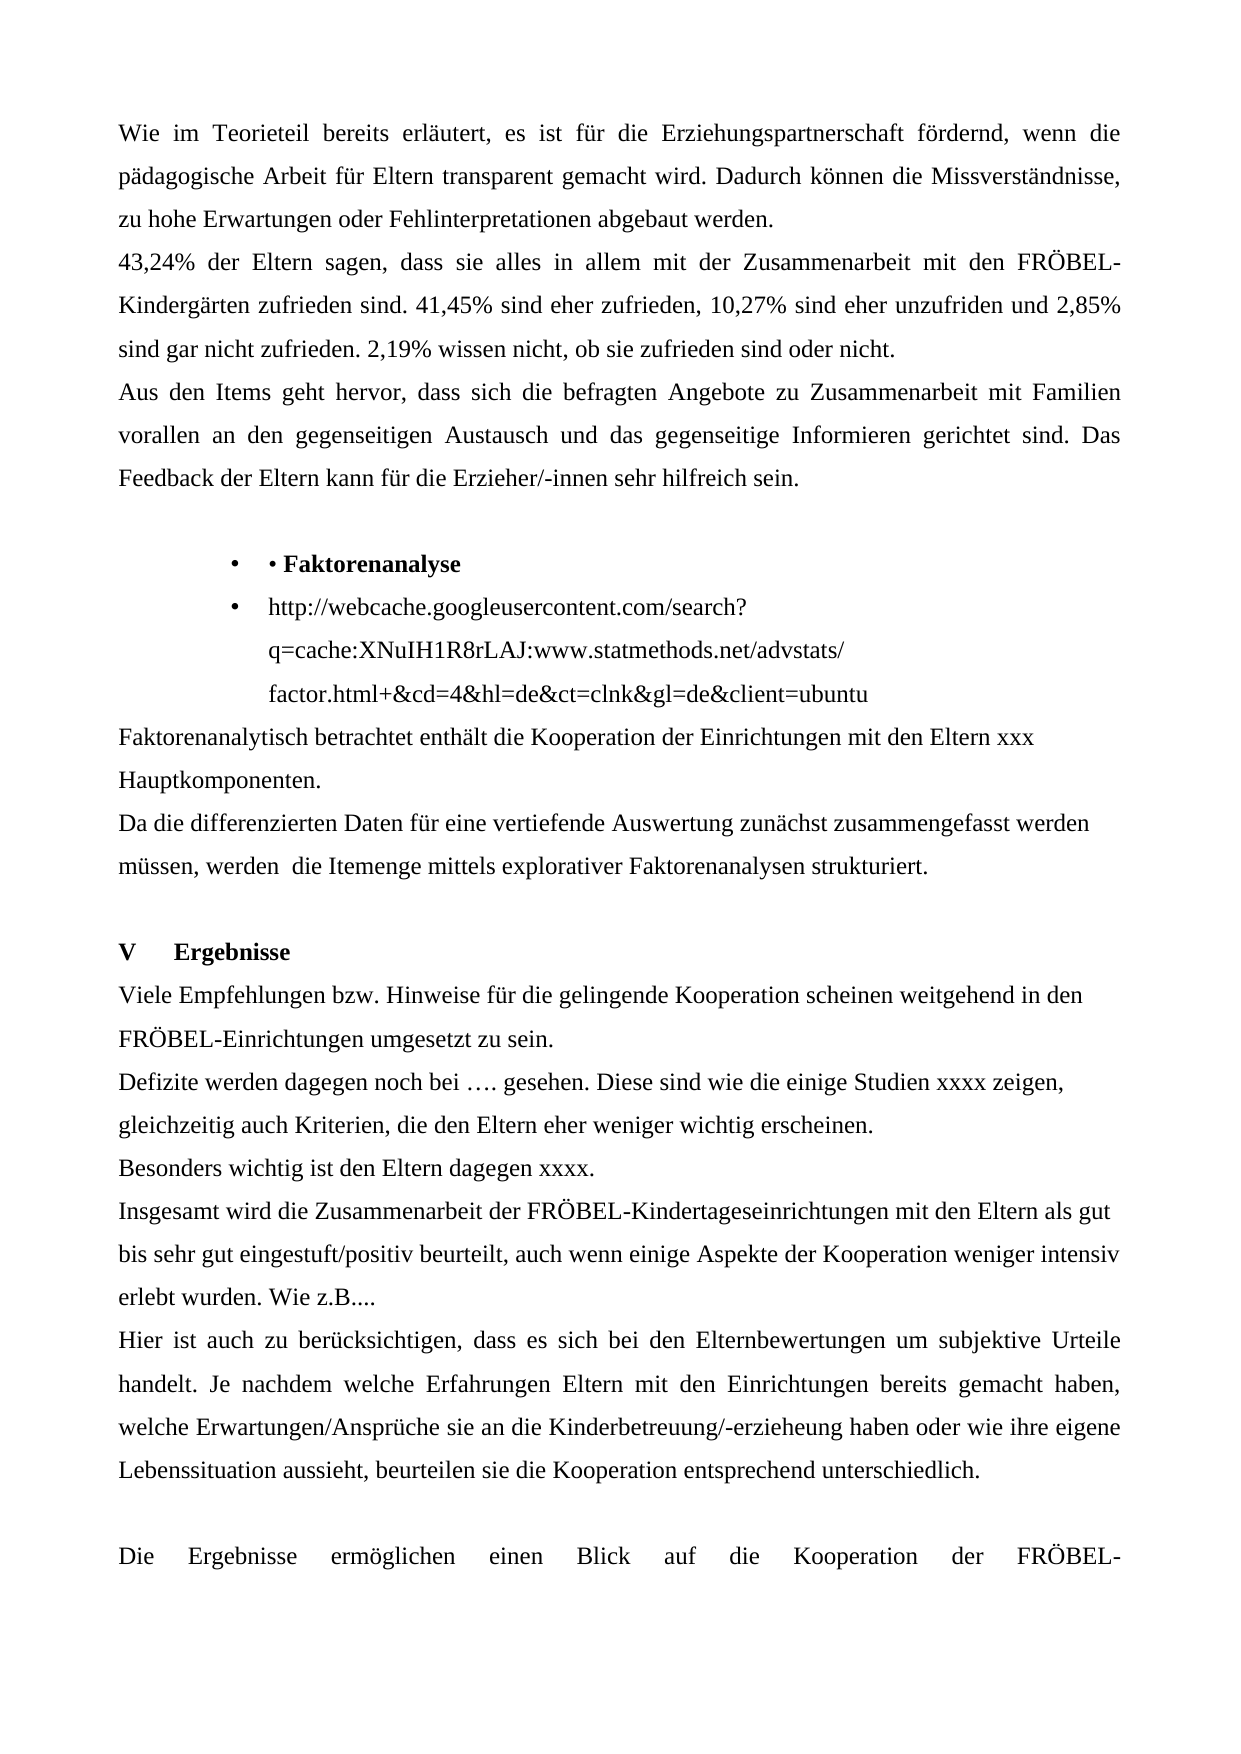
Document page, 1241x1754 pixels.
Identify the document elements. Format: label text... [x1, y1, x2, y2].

text Defizite werden dagegen noch bei …. gesehen. Diese sind wie die einige Studien xxxx zeigen, gleichzeitig auch Kriterien, die den Eltern eher weniger wichtig erscheinen. [118, 1067, 1122, 1139]
text 43,24% der Eltern sagen, dass sie alles in allem mit der Zusammenarbeit mit den FRÖBEL- Kindergärten zufrieden sind. 41,45% sind eher zufrieden, 10,27% sind eher unzufriden und 2,85% sind gar nicht zufrieden. 2,19% wissen nicht, ob sie zufrieden sind oder nicht. [118, 247, 1122, 362]
text Insgesamt wird die Zusammenarbeit der FRÖBEL-Kindertageseinrichtungen mit den Eltern als gut bis sehr gut eingestuft/positiv beurteilt, auch wenn einige Aspekte der Kooperation weniger intensiv erlebt wurden. Wie z.B.... [118, 1196, 1122, 1311]
text Viele Empfehlungen bzw. Hinweise für die gelingende Kooperation scheinen weitgehend in den FRÖBEL-Einrichtungen umgesetzt zu sein. [118, 981, 1122, 1052]
text Da die differenzierten Daten für eine vertiefende Auswertung zunächst zusammengefasst werden müssen, werden die Itemenge mittels explorativer Faktorenanalysen strukturiert. [118, 808, 1122, 880]
text Aus den Items geht hervor, dass sich die befragten Angebote zu Zusammenarbeit mit Familien vorallen an den gegenseitigen Austausch und das gegenseitige Informieren gerichtet sind. Das Feedback der Eltern kann für die Erzieher/-innen sehr hilfreich sein. [118, 377, 1122, 492]
list http://webcache.googleusercontent.com/search?q=cache:XNuIH1R8rLAJ:www.statmethods.net/advstats/factor.html+&cd=4&hl=de&ct=clnk&gl=de&client=ubuntu [231, 592, 1122, 707]
text Hier ist auch zu berücksichtigen, dass es sich bei den Elternbewertungen um subjektive Urteile handelt. Je nachdem welche Erfahrungen Eltern mit den Einrichtungen bereits gemacht haben, welche Erwartungen/Ansprüche sie an die Kinderbetreuung/-erzieheung haben oder wie ihre eigene Lebenssituation aussieht, beurteilen sie die Kooperation entsprechend unterschiedlich. [118, 1326, 1122, 1484]
text Wie im Teorieteil bereits erläutert, es ist für die Erziehungspartnerschaft fördernd, wenn die pädagogische Arbeit für Eltern transparent gemacht wird. Dadurch können die Missverständnisse, zu hohe Erwartungen oder Fehlinterpretationen abgebaut werden. [118, 118, 1122, 233]
text Faktorenanalytisch betrachtet enthält die Kooperation der Einrichtungen mit den Eltern xxx Hauptkomponenten. [118, 722, 1122, 794]
text V Ergebnisse [118, 937, 1122, 966]
text Besonders wichtig ist den Eltern dagegen xxxx. [118, 1153, 1122, 1182]
text Die Ergebnisse ermöglichen einen Blick auf die Kooperation der FRÖBEL- [118, 1541, 1122, 1570]
list • Faktorenanalyse [231, 549, 1122, 578]
